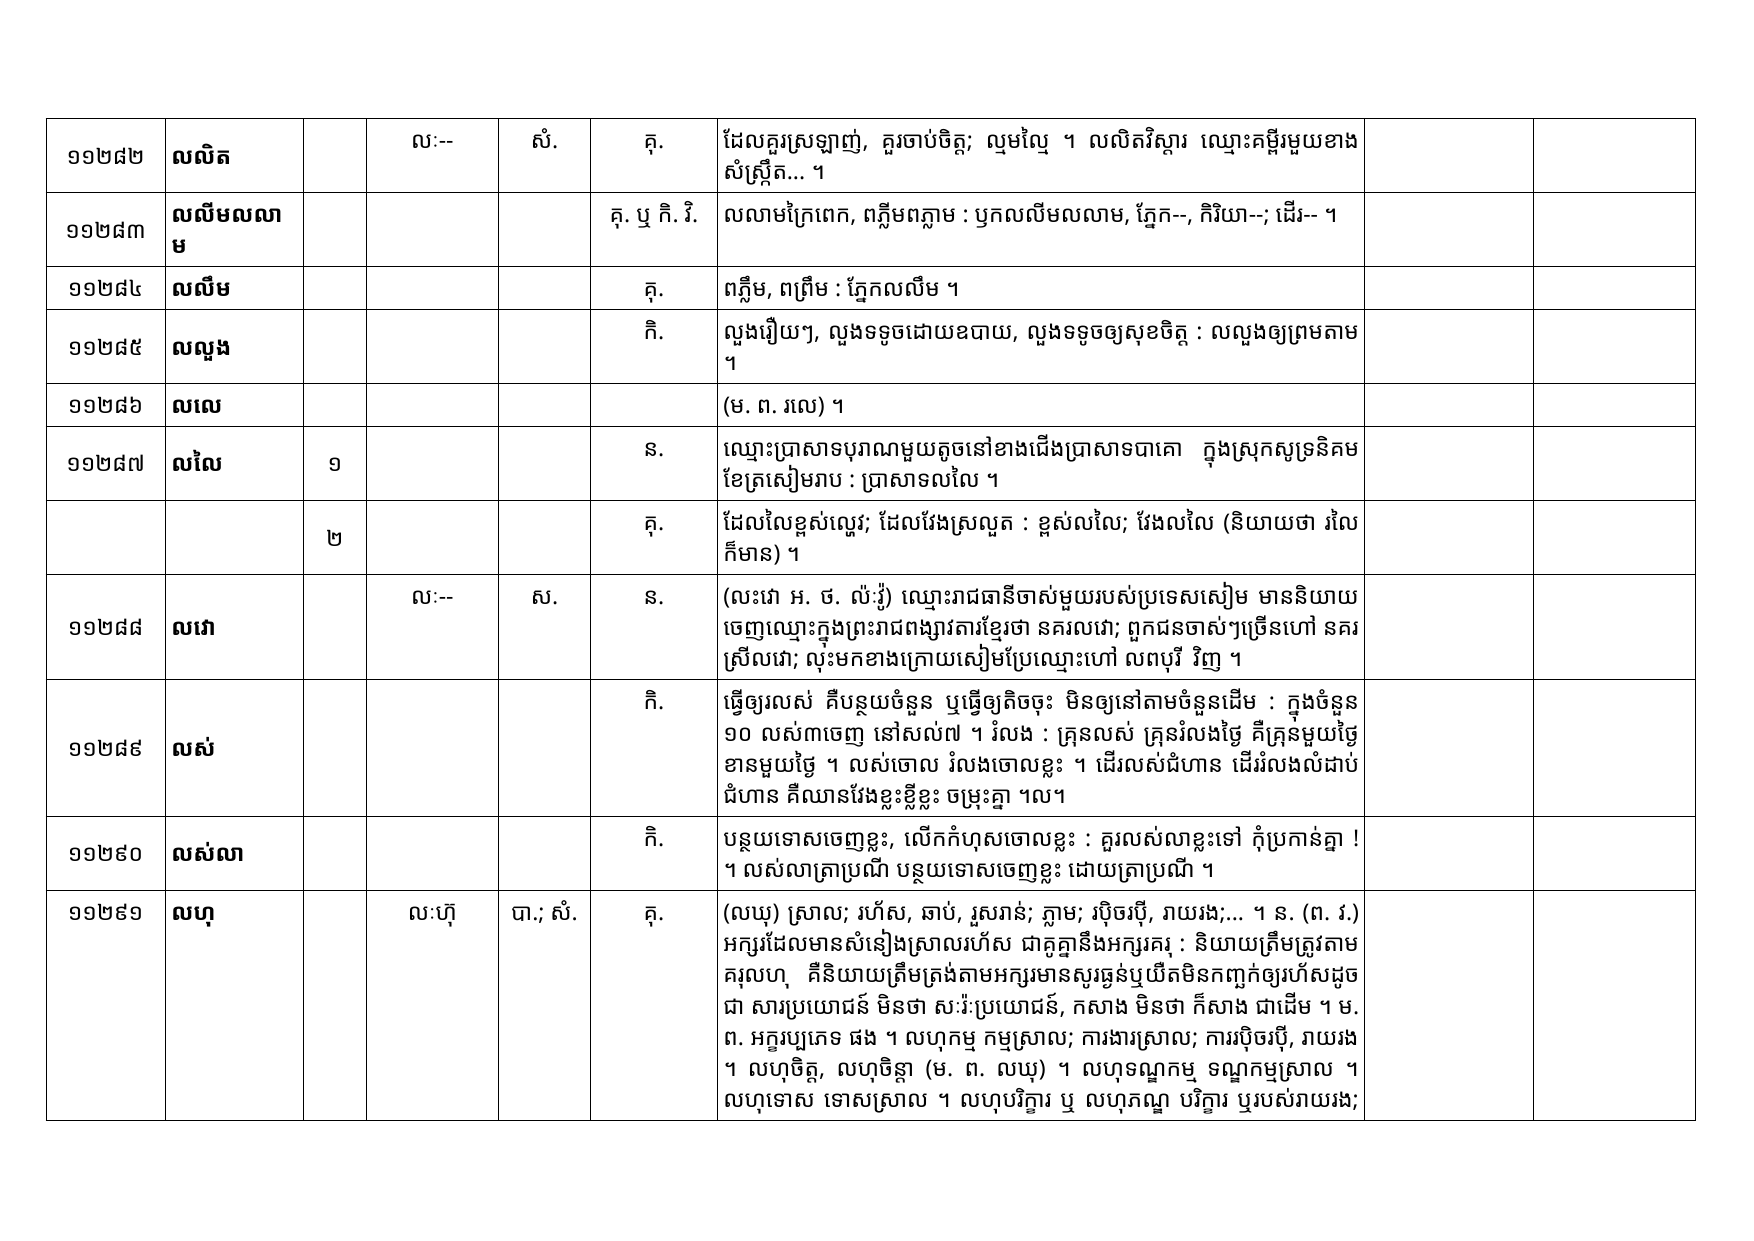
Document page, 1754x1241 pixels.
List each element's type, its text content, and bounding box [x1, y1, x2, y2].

table_cell កិ. [591, 680, 717, 816]
table_cell [367, 310, 498, 383]
table_cell [1365, 680, 1533, 816]
table_cell [47, 501, 165, 574]
table_cell [1534, 680, 1695, 816]
table_cell [304, 310, 366, 383]
table_cell លហុ [166, 891, 303, 1120]
table_cell [499, 267, 590, 309]
table_cell ១១២៨៩ [47, 680, 165, 816]
table_cell លលីមលលាម [166, 193, 303, 266]
table_cell [367, 193, 498, 266]
table_cell គុ. [591, 119, 717, 192]
table_cell ១១២៩០ [47, 817, 165, 890]
table_cell លៈ-- [367, 119, 498, 192]
table_cell [499, 501, 590, 574]
table_cell លវោ [166, 575, 303, 679]
table_cell ន. [591, 575, 717, 679]
table_cell [1534, 501, 1695, 574]
table_cell លលិត [166, 119, 303, 192]
table_cell លលេ [166, 384, 303, 426]
table_cell លលួង [166, 310, 303, 383]
table_cell លលឹម [166, 267, 303, 309]
table_cell [367, 817, 498, 890]
table_cell [304, 817, 366, 890]
table_cell [499, 680, 590, 816]
table_cell គុ. [591, 501, 717, 574]
table_cell [499, 310, 590, 383]
table_cell ១១២៨៦ [47, 384, 165, 426]
table_cell [1365, 501, 1533, 574]
table_cell ១១២៨២ [47, 119, 165, 192]
table_cell កិ. [591, 310, 717, 383]
table_cell [1365, 891, 1533, 1120]
table_cell [499, 427, 590, 500]
table_cell លៈហ៊ុ [367, 891, 498, 1120]
table_cell [499, 817, 590, 890]
table_cell លលៃ [166, 427, 303, 500]
table_cell [1534, 817, 1695, 890]
table_cell (ម. ព. រលេ) ។ [718, 384, 1364, 426]
table_cell [499, 193, 590, 266]
table_cell [499, 384, 590, 426]
table_cell ឈ្មោះ​ប្រាសាទ​បុរាណ​មួយ​តូច​នៅ​ខាង​ជើង​ប្រាសាទ​បាគោ ក្នុង​ស្រុក​សូទ្រនិគម ខែត្រ​សៀមរាប : ប្រាសាទ​លលៃ ។ [718, 427, 1364, 500]
table_cell [1534, 891, 1695, 1120]
table_cell កិ. [591, 817, 717, 890]
table_cell [1365, 384, 1533, 426]
table_cell គុ. ឬ កិ. វិ. [591, 193, 717, 266]
table_cell (លះវោ អ. ថ. ល៉ៈវ៉ូ) ឈ្មោះ​រាជ​ធានី​ចាស់​មួយ​របស់​ប្រទេស​សៀម មាន​និយាយ​ចេញ​ឈ្មោះ​ក្នុង​ព្រះ​រាជ​ពង្សាវតារ​ខ្មែរ​ថា នគរ​លវោ; ពួក​ជន​ចាស់​ៗ​ច្រើន​ហៅ នគរ​ស្រី​លវោ; លុះ​មក​ខាង​ក្រោយ​សៀម​ប្រែ​ឈ្មោះ​ហៅ លព​បុរី វិញ ។ [718, 575, 1364, 679]
table_cell [304, 193, 366, 266]
table_cell [1534, 427, 1695, 500]
table_cell ១១២៨៧ [47, 427, 165, 500]
table_cell [304, 384, 366, 426]
table_cell [1365, 193, 1533, 266]
table_cell [1534, 575, 1695, 679]
table_cell គុ. [591, 267, 717, 309]
table_cell ១១២៨៥ [47, 310, 165, 383]
table_cell [304, 267, 366, 309]
table_cell ដែល​គួរ​ស្រឡាញ់, គួរ​ចាប់​ចិត្ត; ល្មមល្មៃ ។ លលិត​វិស្តារ ឈ្មោះ​គម្ពីរ​មួយ​ខាង​សំស្រ្កឹត... ។ [718, 119, 1364, 192]
table_cell លស់លា [166, 817, 303, 890]
table_cell ន. [591, 427, 717, 500]
table_cell [1534, 267, 1695, 309]
table_cell [304, 680, 366, 816]
table_cell លលាម​ក្រៃ​ពេក, ពភ្លីមពភ្លាម : ឫក​លលីម​លលាម, ភ្នែក--, កិរិយា​--; ដើរ-- ។ [718, 193, 1364, 266]
table_cell សំ. [499, 119, 590, 192]
table_cell [1365, 310, 1533, 383]
table_cell [591, 384, 717, 426]
table_cell [1365, 427, 1533, 500]
table_cell [1534, 310, 1695, 383]
table_cell ស. [499, 575, 590, 679]
table_cell លៈ-- [367, 575, 498, 679]
table_cell ១១២៨៤ [47, 267, 165, 309]
table_cell ១១២៩១ [47, 891, 165, 1120]
table_cell ១ [304, 427, 366, 500]
table_cell លស់ [166, 680, 303, 816]
table_cell [1365, 575, 1533, 679]
table_cell ធ្វើ​ឲ្យ​រលស់ គឺ​បន្ថយ​ចំនួន ឬ​ធ្វើ​ឲ្យ​តិច​ចុះ មិន​ឲ្យ​នៅ​តាម​ចំនួន​ដើម : ក្នុង​ចំនួន ១០ លស់​៣​ចេញ នៅ​សល់​៧ ។ រំលង : គ្រុន​លស់ គ្រុន​រំលង​ថ្ងៃ គឺ​គ្រុន​មួយ​ថ្ងៃ​ខាន​មួយ​ថ្ងៃ ។ លស់​ចោល រំលង​ចោល​ខ្លះ ។ ដើរ​លស់​ជំហាន ដើរ​រំលង​លំដាប់​ជំហាន គឺ​ឈាន​វែង​ខ្លះ​ខ្លី​ខ្លះ ចម្រុះ​គ្នា ។ល។ [718, 680, 1364, 816]
table_cell ពភ្លឹម, ពព្រឹម : ភ្នែក​លលឹម ។ [718, 267, 1364, 309]
table_cell [1365, 817, 1533, 890]
table_cell [367, 384, 498, 426]
table_cell [367, 427, 498, 500]
table_cell [1534, 119, 1695, 192]
table_cell [1534, 193, 1695, 266]
table_cell (លឃុ) ស្រាល; រហ័ស, ឆាប់, រួសរាន់; ភ្លាម; រប៉ិចរប៉ី, រាយ​រង;... ។ ន. (ព. វ.) អក្សរ​ដែល​មាន​សំនៀង​ស្រាល​រហ័ស ជា​គូ​គ្នា​នឹង​អក្សរ​គរុ : និយាយ​ត្រឹម​ត្រូវ​តាម​គរុ​លហុ គឺ​និយាយ​ត្រឹម​ត្រង់​តាម​អក្សរ​មាន​សូរ​ធ្ងន់​ឬ​យឺត​មិន​កញ្ឆក់​ឲ្យ​រហ័ស​ដូច​ជា សារ​ប្រយោជន៍ មិន​ថា សៈរ៉ៈ​ប្រយោជន៍, កសាង មិន​ថា ក៏សាង ជាដើម ។ ម. ព. អក្ខរប្បភេទ ផង ។ លហុ​កម្ម កម្ម​ស្រាល; ការ​ងារ​ស្រាល; ការ​រប៉ិចរប៉ី, រាយ​រង ។ លហុ​ចិត្ត, លហុ​ចិន្តា (ម. ព. លឃុ) ។ លហុ​ទណ្ឌ​កម្ម ទណ្ឌ​កម្ម​ស្រាល ។ លហុ​ទោស ទោស​ស្រាល ។ លហុ​បរិក្ខារ ឬ លហុ​ភណ្ឌ បរិក្ខារ ឬ​របស់​រាយ​រង; ក្នុង​វិន័យ​ពុទ្ធ​សាសនា សំដៅ​របស់​រាយ​រង​មាន​បាត្រ​និង​ចីវរ​ជាដើម ។ លហុ​ភាព ភាព​ឬ​ភាវៈ​ស្រាល ។ លហុ​ភារៈ ភារៈ​ស្រាល, បន្ទុក​ស្រាល ។ល។ [718, 891, 1364, 1120]
table_cell ១១២៨៨ [47, 575, 165, 679]
table_cell គុ. [591, 891, 717, 1120]
table_cell ដែល​លៃ​ខ្ពស់​ល្ហេវ; ដែល​វែង​ស្រលួត : ខ្ពស់​លលៃ; វែង​លលៃ (និយាយ​ថា រលៃ ក៏​មាន) ។ [718, 501, 1364, 574]
table_cell [304, 575, 366, 679]
table_cell [367, 680, 498, 816]
table_cell [1365, 119, 1533, 192]
table_cell បន្ថយ​ទោស​ចេញ​ខ្លះ, លើក​កំហុស​ចោល​ខ្លះ : គួរ​លស់​លា​ខ្លះ​ទៅ កុំ​ប្រកាន់​គ្នា ! ។ លស់​លា​ត្រា​ប្រណី បន្ថយ​ទោស​ចេញ​ខ្លះ ដោយ​ត្រា​ប្រណី ។ [718, 817, 1364, 890]
table_cell [1534, 384, 1695, 426]
table_cell ១១២៨៣ [47, 193, 165, 266]
table_cell លួង​រឿយ​ៗ, លួង​ទទូច​ដោយ​ឧបាយ, លួង​ទទូច​ឲ្យ​សុខ​ចិត្ត : លលួង​ឲ្យ​ព្រម​តាម ។ [718, 310, 1364, 383]
table_cell [304, 891, 366, 1120]
table_cell [367, 267, 498, 309]
table_cell [367, 501, 498, 574]
table_cell [304, 119, 366, 192]
table_cell [1365, 267, 1533, 309]
table_cell បា.; សំ. [499, 891, 590, 1120]
table_cell ២ [304, 501, 366, 574]
table_cell [166, 501, 303, 574]
